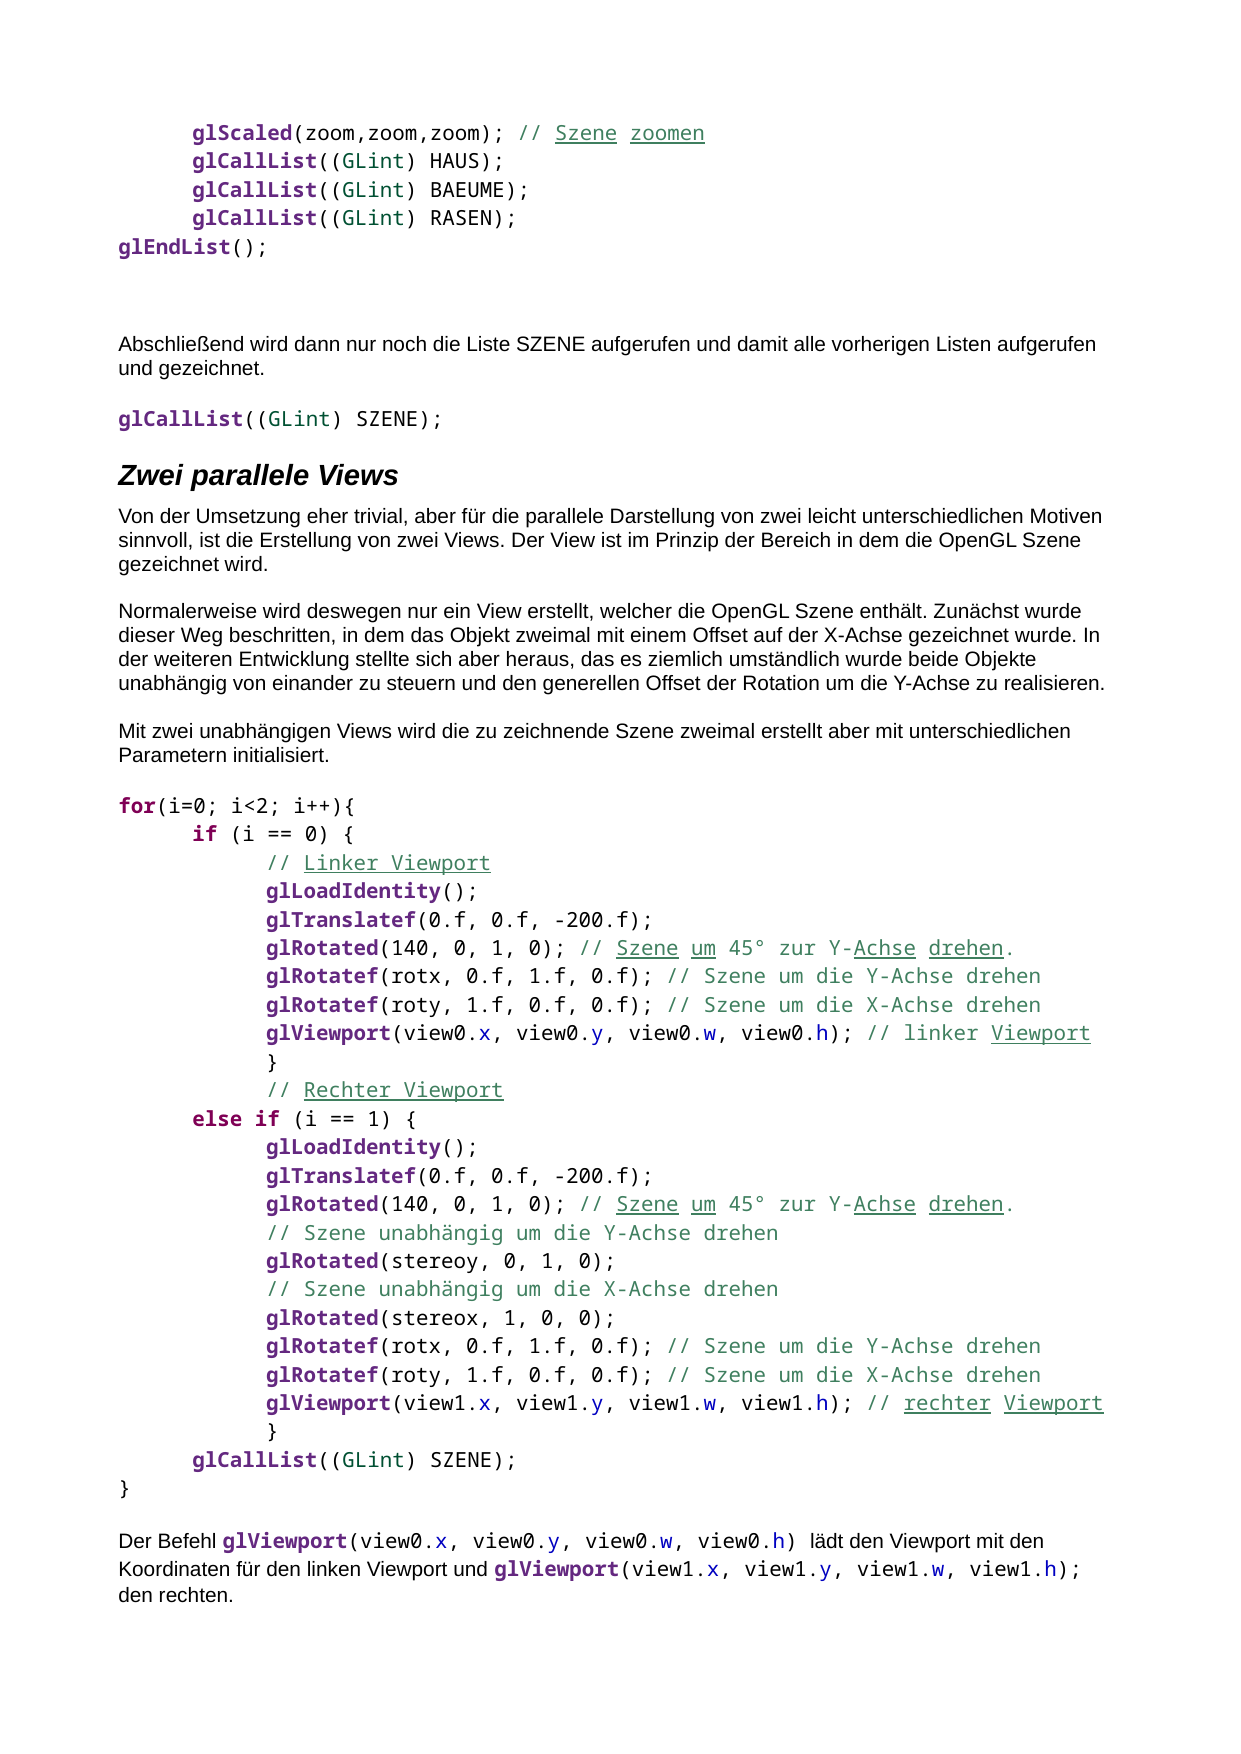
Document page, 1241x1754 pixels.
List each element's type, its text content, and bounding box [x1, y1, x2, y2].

text } [118, 1417, 1122, 1445]
text glCallList((GLint) SZENE); [118, 1445, 1122, 1473]
text Der Befehl glViewport(view0.x, view0.y, view0.w, view0.h) lädt den Viewport mit den Koordinaten für den linken Viewport und glViewport(view1.x, view1.y, view1.w, view1.h); den rechten. [118, 1526, 1122, 1607]
text glRotatef(rotx, 0.f, 1.f, 0.f); // Szene um die Y-Achse drehen [118, 962, 1122, 990]
text glCallList((GLint) HAUS); [118, 147, 1122, 175]
text Normalerweise wird deswegen nur ein View erstellt, welcher die OpenGL Szene enthält. Zunächst wurde dieser Weg beschritten, in dem das Objekt zweimal mit einem Offset auf der X-Achse gezeichnet wurde. In der weiteren Entwicklung stellte sich aber heraus, das es ziemlich umständlich wurde beide Objekte unabhängig von einander zu steuern und den generellen Offset der Rotation um die Y-Achse zu realisieren. [118, 599, 1122, 695]
text glRotated(stereox, 1, 0, 0); [118, 1303, 1122, 1331]
text // Szene unabhängig um die X-Achse drehen [118, 1274, 1122, 1303]
text glLoadIdentity(); [118, 1132, 1122, 1161]
text glViewport(view0.x, view0.y, view0.w, view0.h); // linker Viewport [118, 1018, 1122, 1047]
text glCallList((GLint) BAEUME); [118, 175, 1122, 203]
text glCallList((GLint) SZENE); [118, 404, 1122, 432]
text glRotatef(roty, 1.f, 0.f, 0.f); // Szene um die X-Achse drehen [118, 1360, 1122, 1388]
text glRotatef(roty, 1.f, 0.f, 0.f); // Szene um die X-Achse drehen [118, 990, 1122, 1018]
text Mit zwei unabhängigen Views wird die zu zeichnende Szene zweimal erstellt aber mit unterschiedlichen Parametern initialisiert. [118, 719, 1122, 767]
text if (i == 0) { [118, 819, 1122, 848]
text glTranslatef(0.f, 0.f, -200.f); [118, 905, 1122, 933]
text for(i=0; i<2; i++){ [118, 791, 1122, 819]
text Von der Umsetzung eher trivial, aber für die parallele Darstellung von zwei leicht unterschiedlichen Motiven sinnvoll, ist die Erstellung von zwei Views. Der View ist im Prinzip der Bereich in dem die OpenGL Szene gezeichnet wird. [118, 503, 1122, 575]
text glLoadIdentity(); [118, 876, 1122, 905]
text glScaled(zoom,zoom,zoom); // Szene zoomen [118, 118, 1122, 147]
text } [118, 1473, 1122, 1502]
text glTranslatef(0.f, 0.f, -200.f); [118, 1161, 1122, 1189]
text glRotated(140, 0, 1, 0); // Szene um 45° zur Y-Achse drehen. [118, 933, 1122, 962]
text // Linker Viewport [118, 848, 1122, 876]
text glEndList(); [118, 232, 1122, 260]
text glViewport(view1.x, view1.y, view1.w, view1.h); // rechter Viewport [118, 1388, 1122, 1417]
text // Rechter Viewport [118, 1075, 1122, 1104]
text Abschließend wird dann nur noch die Liste SZENE aufgerufen und damit alle vorherigen Listen aufgerufen und gezeichnet. [118, 332, 1122, 380]
text } [118, 1047, 1122, 1075]
text else if (i == 1) { [118, 1104, 1122, 1132]
subtitle Zwei parallele Views [118, 457, 1122, 491]
text glRotated(140, 0, 1, 0); // Szene um 45° zur Y-Achse drehen. [118, 1189, 1122, 1218]
text glRotatef(rotx, 0.f, 1.f, 0.f); // Szene um die Y-Achse drehen [118, 1331, 1122, 1360]
text // Szene unabhängig um die Y-Achse drehen [118, 1218, 1122, 1246]
text glRotated(stereoy, 0, 1, 0); [118, 1246, 1122, 1274]
text glCallList((GLint) RASEN); [118, 203, 1122, 232]
